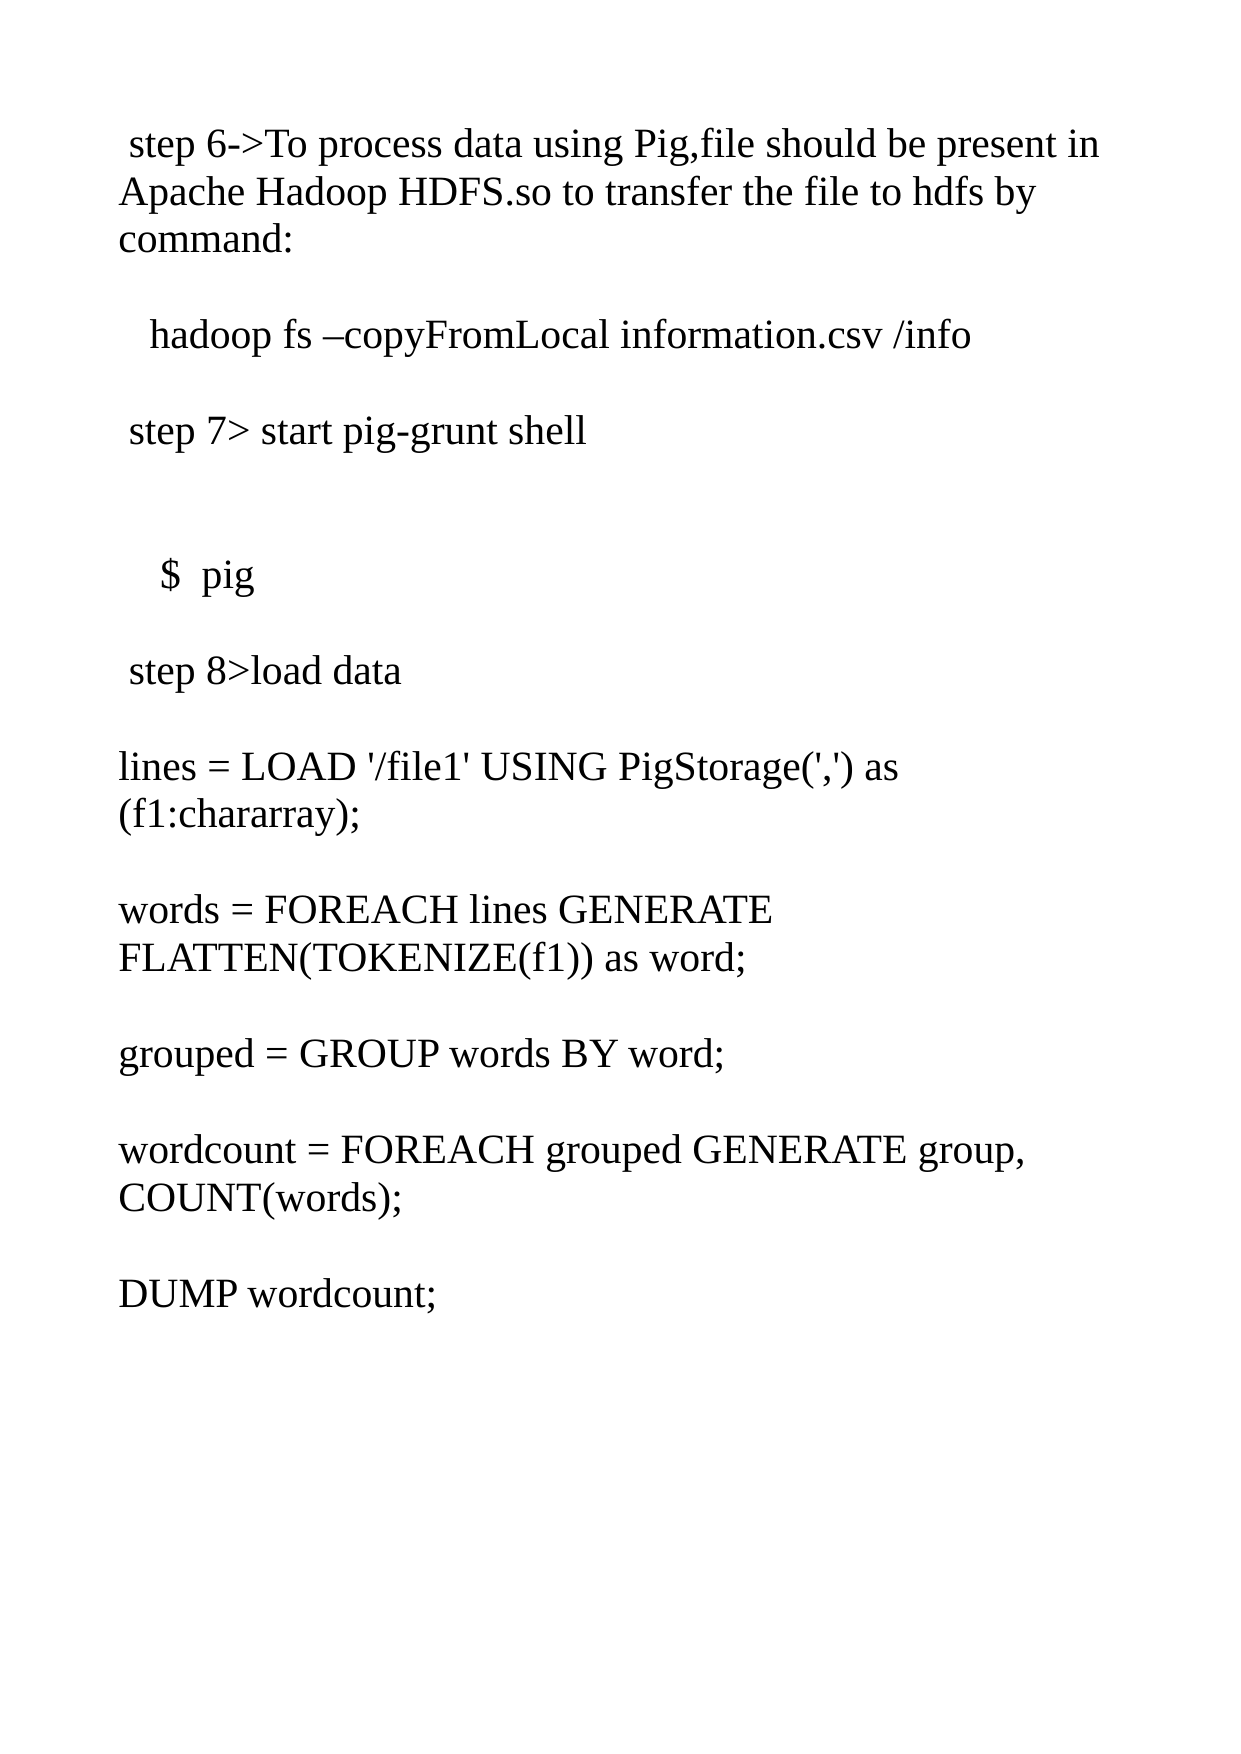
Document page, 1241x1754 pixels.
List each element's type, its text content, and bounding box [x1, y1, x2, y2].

text step 7> start pig-grunt shell [118, 406, 1122, 453]
text step 8>load data [118, 645, 1122, 693]
text $ pig [118, 549, 1122, 597]
text hadoop fs –copyFromLocal information.csv /info [118, 310, 1122, 358]
text step 6->To process data using Pig,file should be present in Apache Hadoop HDFS.so to transfer the file to hdfs by command: [118, 118, 1122, 262]
text DUMP wordcount; [118, 1268, 1122, 1316]
text grouped = GROUP words BY word; [118, 1028, 1122, 1076]
text words = FOREACH lines GENERATE FLATTEN(TOKENIZE(f1)) as word; [118, 885, 1122, 981]
text wordcount = FOREACH grouped GENERATE group, COUNT(words); [118, 1124, 1122, 1220]
text lines = LOAD '/file1' USING PigStorage(',') as (f1:chararray); [118, 741, 1122, 837]
